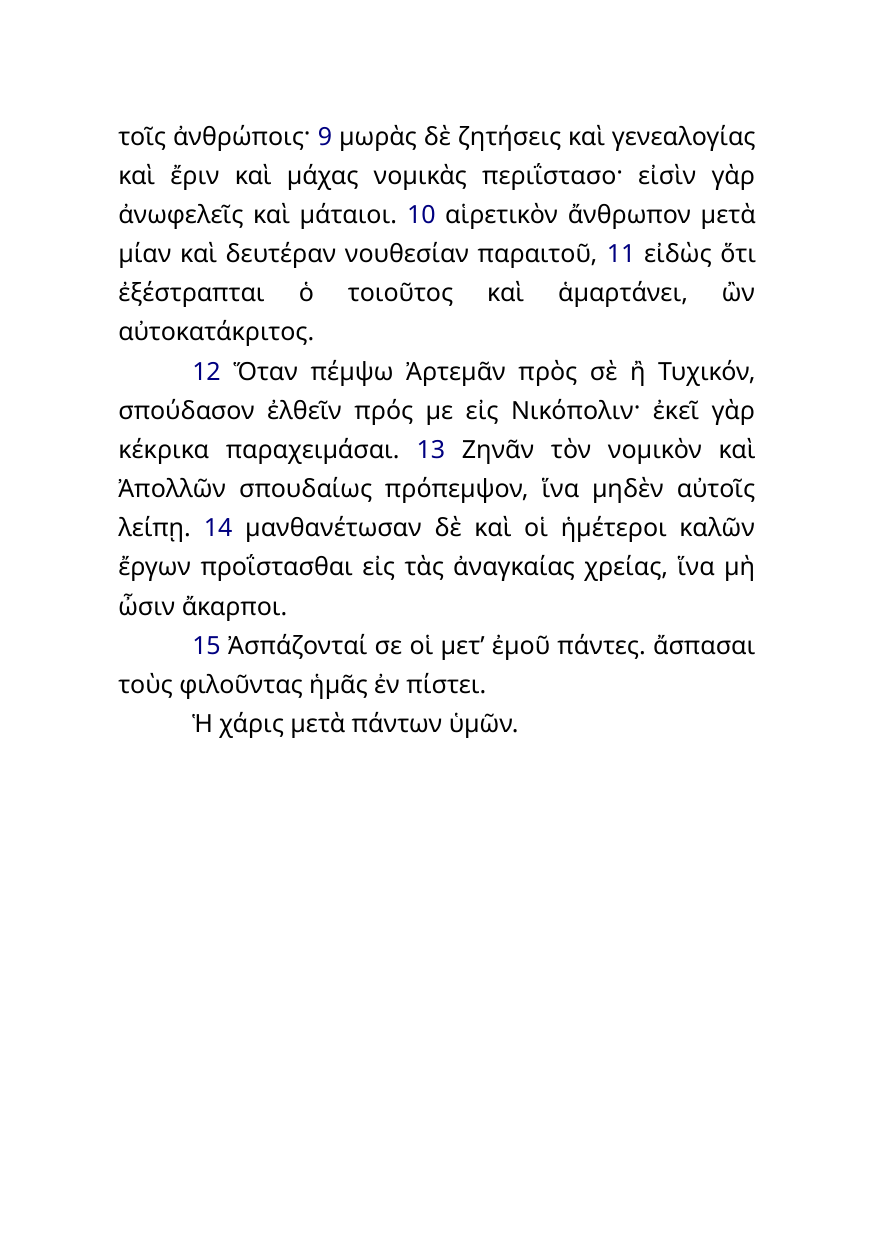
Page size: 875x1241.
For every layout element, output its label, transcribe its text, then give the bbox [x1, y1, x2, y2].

text 15 Ἀσπάζονταί σε οἱ μετ’ ἐμοῦ πάντες. ἄσπασαι τοὺς φιλοῦντας ἡμᾶς ἐν πίστει. [118, 627, 756, 701]
text 12 Ὅταν πέμψω Ἀρτεμᾶν πρὸς σὲ ἢ Τυχικόν, σπούδασον ἐλθεῖν πρός με εἰς Νικόπολιν· ἐκεῖ γὰρ κέκρικα παραχειμάσαι. 13 Ζηνᾶν τὸν νομικὸν καὶ Ἀπολλῶν σπουδαίως πρόπεμψον, ἵνα μηδὲν αὐτοῖς λείπῃ. 14 μανθανέτωσαν δὲ καὶ οἱ ἡμέτεροι καλῶν ἔργων προΐστασθαι εἰς τὰς ἀναγκαίας χρείας, ἵνα μὴ ὦσιν ἄκαρποι. [118, 353, 756, 622]
text τοῖς ἀνθρώποις· 9 μωρὰς δὲ ζητήσεις καὶ γενεαλογίας καὶ ἔριν καὶ μάχας νομικὰς περιΐστασο· εἰσὶν γὰρ ἀνωφελεῖς καὶ μάταιοι. 10 αἱρετικὸν ἄνθρωπον μετὰ μίαν καὶ δευτέραν νουθεσίαν παραιτοῦ, 11 εἰδὼς ὅτι ἐξέστραπται ὁ τοιοῦτος καὶ ἁμαρτάνει, ὢν αὐτοκατάκριτος. [118, 118, 756, 348]
text Ἡ χάρις μετὰ πάντων ὑμῶν. [118, 706, 756, 740]
